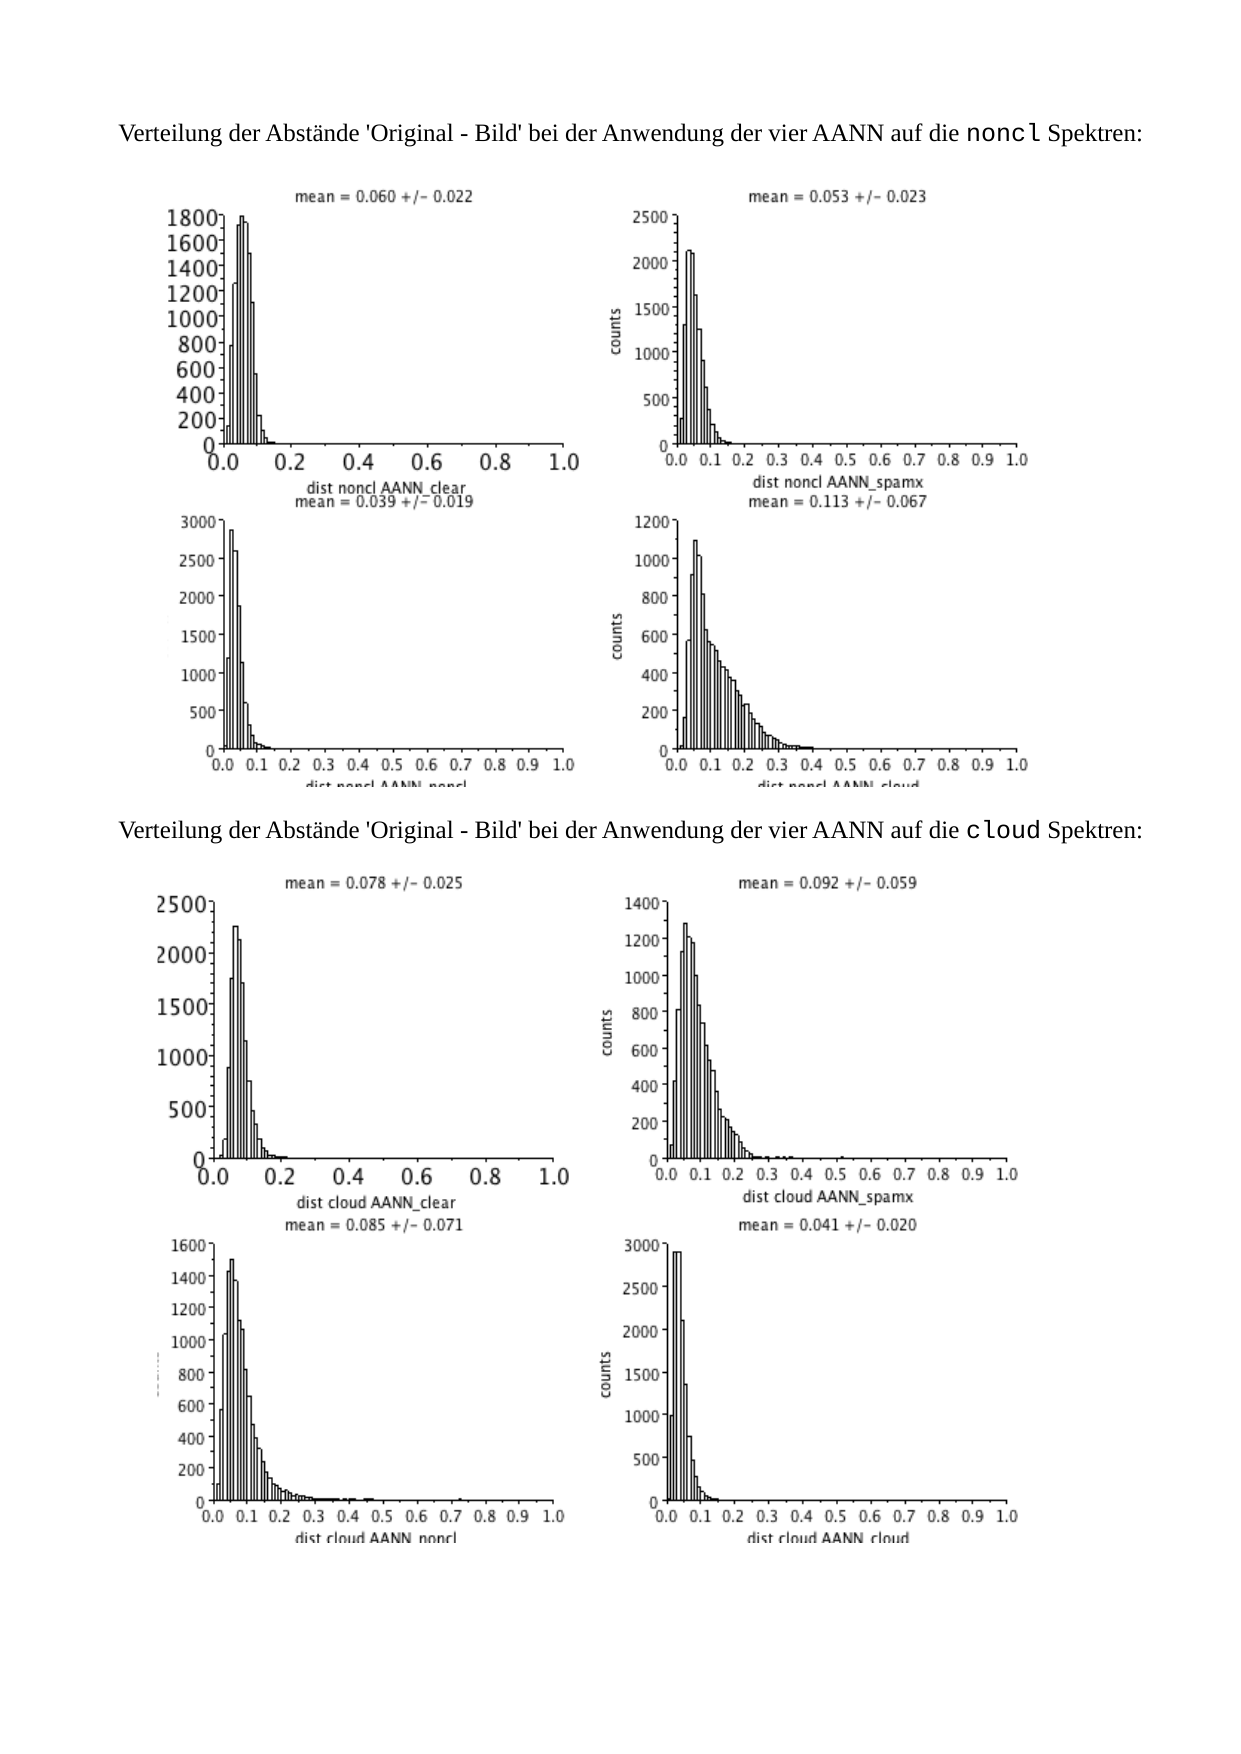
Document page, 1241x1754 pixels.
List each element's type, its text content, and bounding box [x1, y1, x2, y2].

text Verteilung der Abstände 'Original - Bild' bei der Anwendung der vier AANN auf die noncl Spektren: [118, 118, 1169, 149]
text Verteilung der Abstände 'Original - Bild' bei der Anwendung der vier AANN auf die cloud Spektren: [118, 815, 1169, 846]
picture [167, 177, 1074, 787]
picture [157, 859, 1064, 1543]
